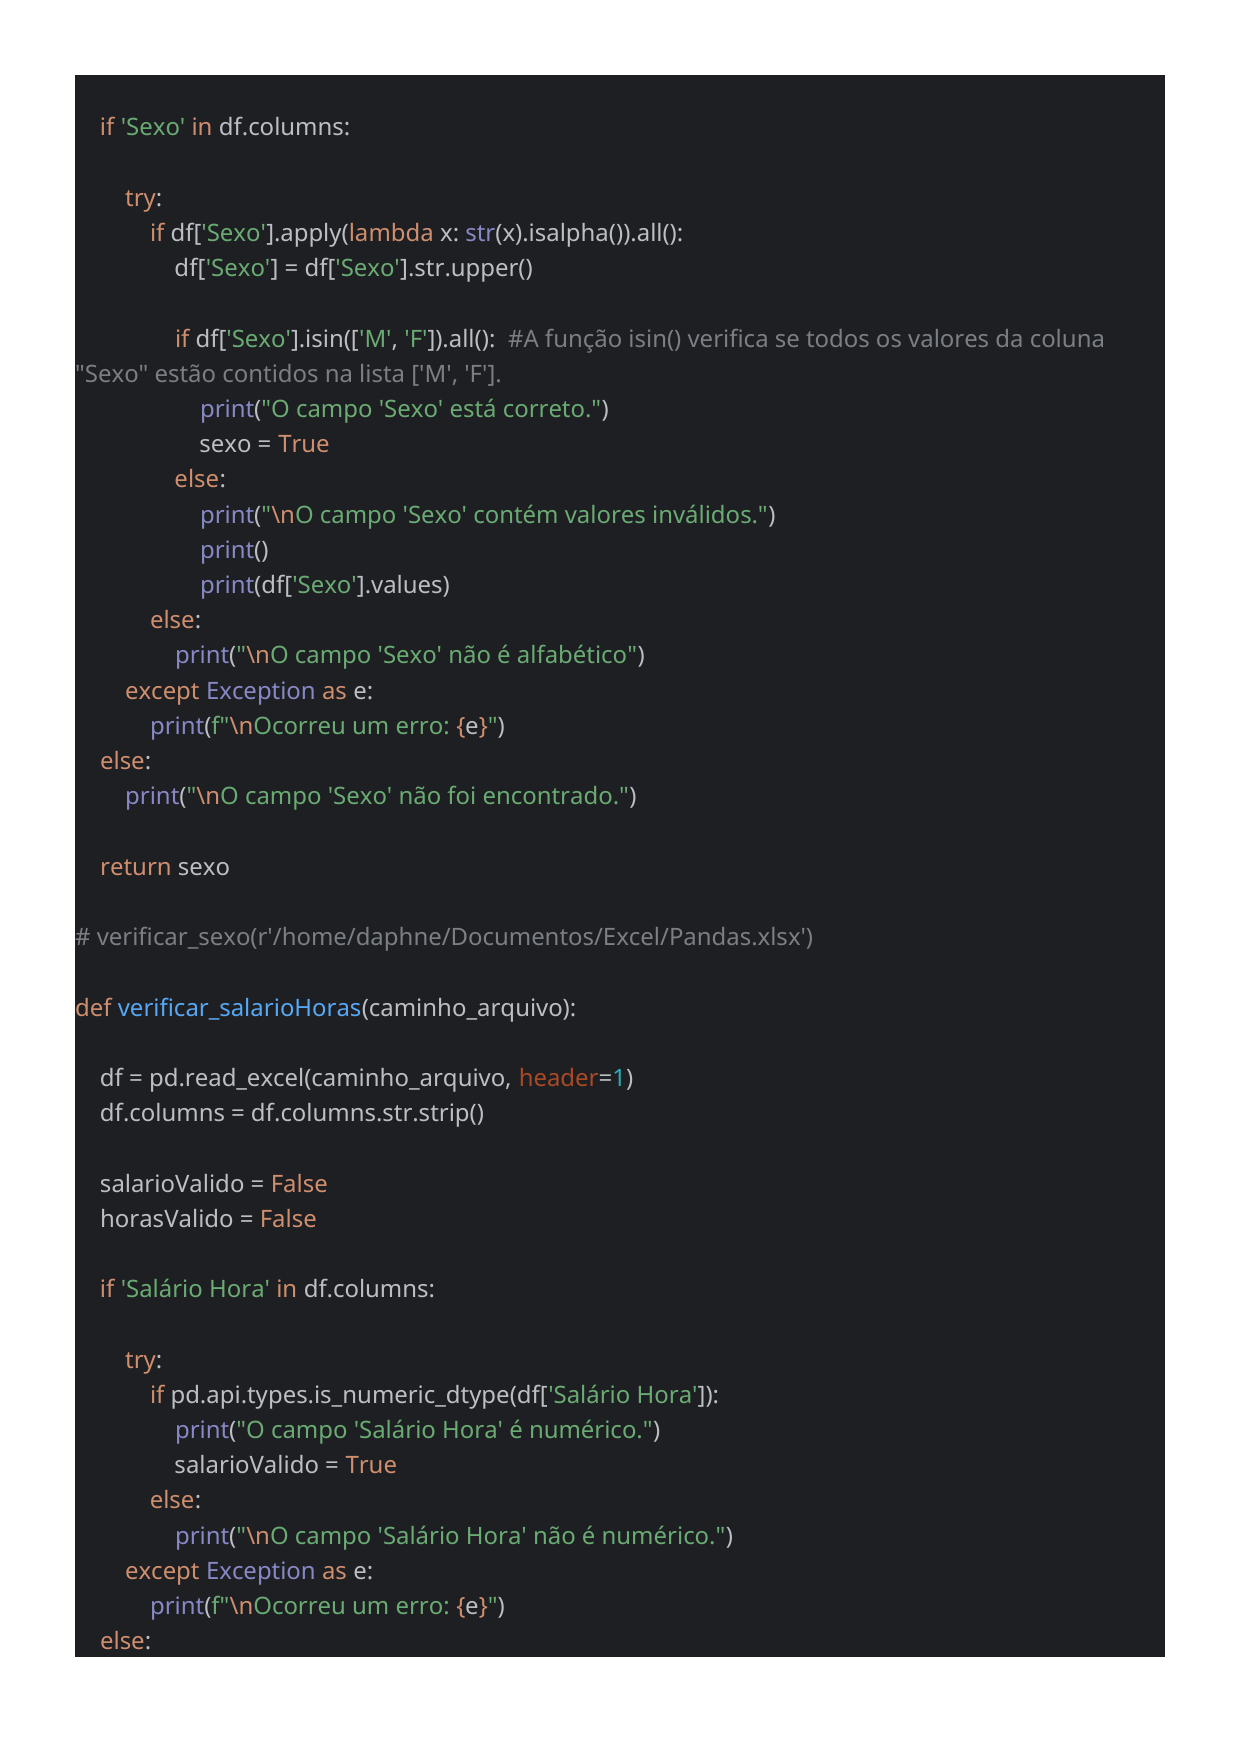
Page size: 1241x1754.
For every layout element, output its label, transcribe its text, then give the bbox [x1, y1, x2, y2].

text if 'Sexo' in df.columns: try: if df['Sexo'].apply(lambda x: str(x).isalpha()).all(): df['Sexo'] = df['Sexo'].str.upper() if df['Sexo'].isin(['M', 'F']).all(): #A função isin() verifica se todos os valores da coluna "Sexo" estão contidos na lista ['M', 'F']. print("O campo 'Sexo' está correto.") sexo = True else: print("\nO campo 'Sexo' contém valores inválidos.") print() print(df['Sexo'].values) else: print("\nO campo 'Sexo' não é alfabético") except Exception as e: print(f"\nOcorreu um erro: {e}") else: print("\nO campo 'Sexo' não foi encontrado.") return sexo # verificar_sexo(r'/home/daphne/Documentos/Excel/Pandas.xlsx') def verificar_salarioHoras(caminho_arquivo): df = pd.read_excel(caminho_arquivo, header=1) df.columns = df.columns.str.strip() salarioValido = False horasValido = False if 'Salário Hora' in df.columns: try: if pd.api.types.is_numeric_dtype(df['Salário Hora']): print("O campo 'Salário Hora' é numérico.") salarioValido = True else: print("\nO campo 'Salário Hora' não é numérico.") except Exception as e: print(f"\nOcorreu um erro: {e}") else: [75, 75, 1165, 1657]
